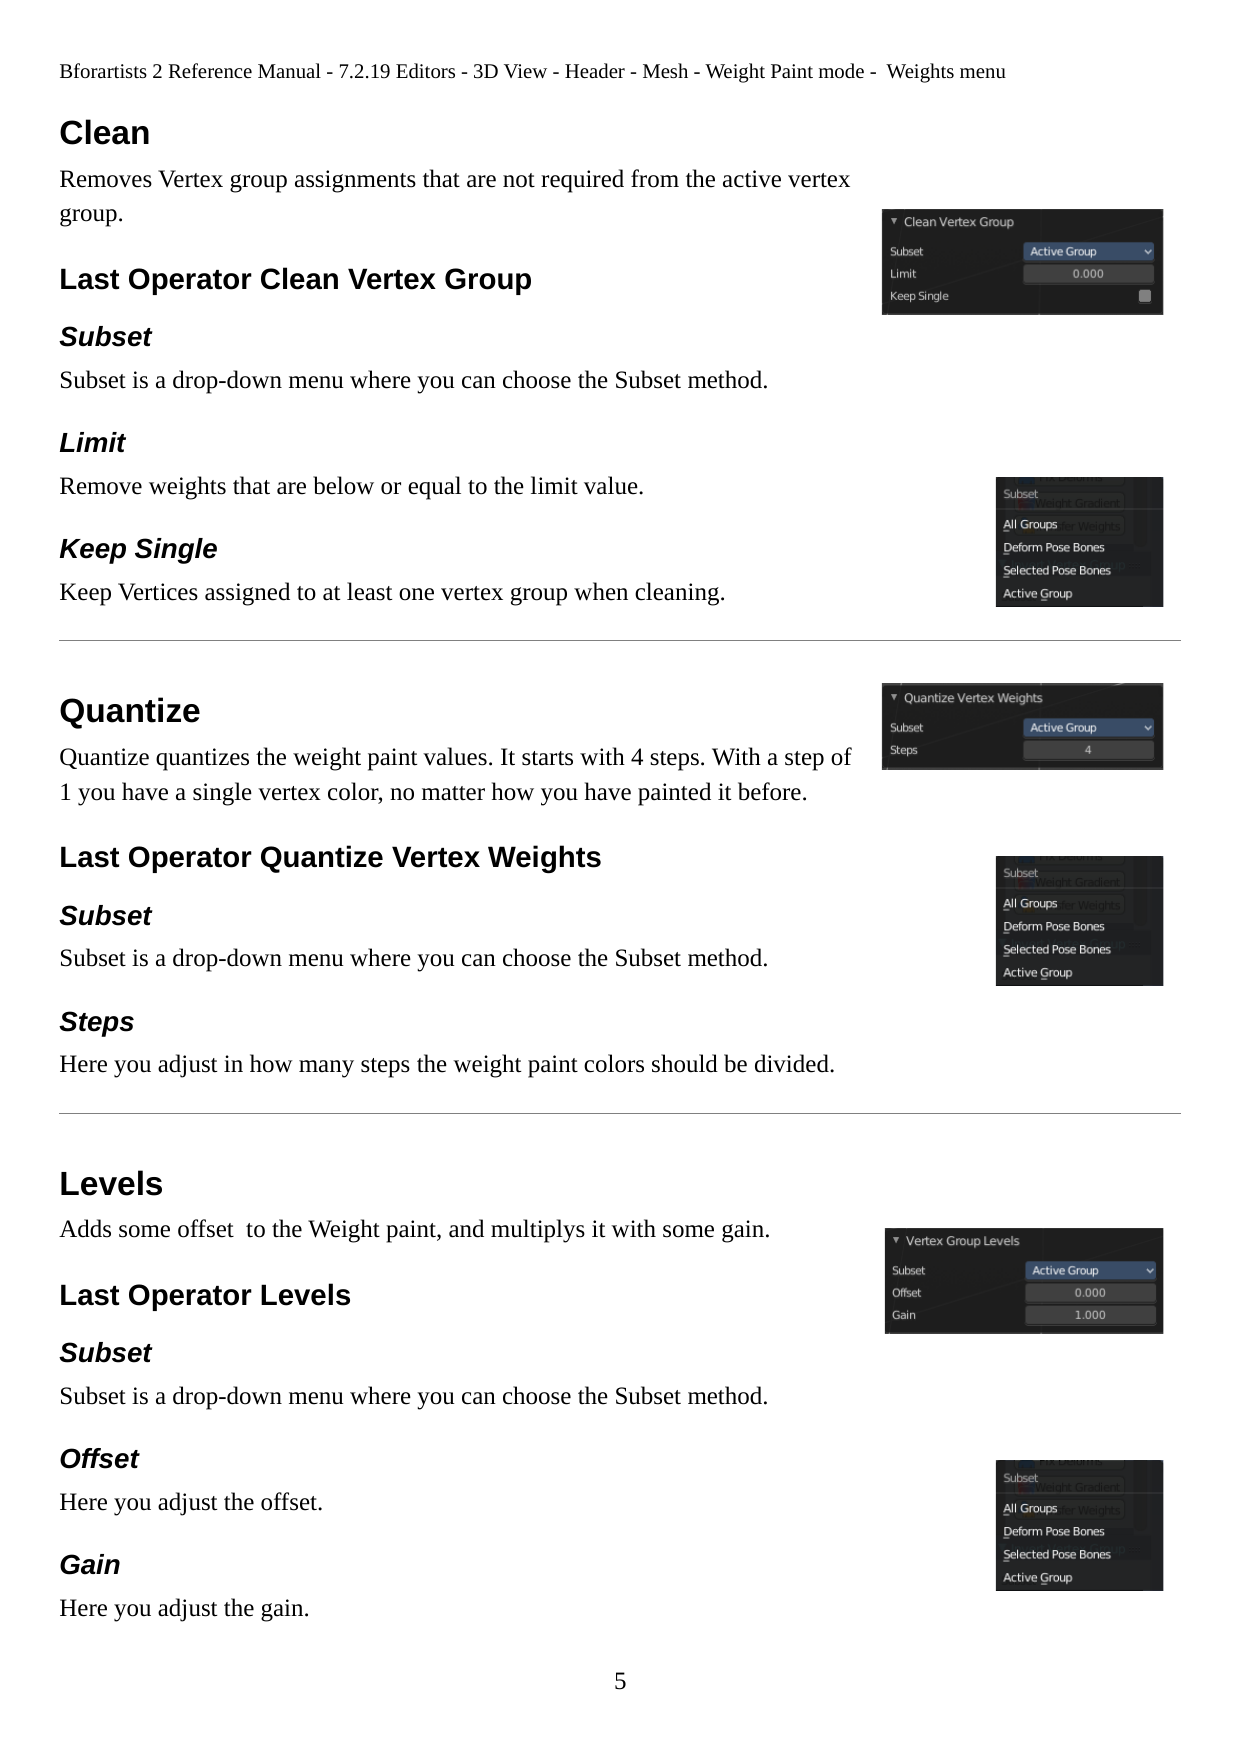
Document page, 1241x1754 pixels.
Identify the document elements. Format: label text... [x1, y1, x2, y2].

picture [995, 1460, 1164, 1591]
text Subset is a drop-down menu where you can choose the Subset method. [59, 1381, 1181, 1410]
text Here you adjust the offset. [59, 1487, 995, 1516]
subtitle Subset [59, 1337, 1181, 1369]
subtitle [1164, 532, 1181, 564]
subtitle Offset [59, 1443, 1181, 1475]
text Here you adjust in how many steps the weight paint colors should be divided. [59, 1049, 1181, 1078]
subtitle [1164, 1278, 1181, 1312]
picture [995, 856, 1164, 986]
text Subset is a drop-down menu where you can choose the Subset method. [59, 365, 1181, 394]
picture [881, 683, 1164, 770]
text Here you adjust the gain. [59, 1593, 1181, 1622]
picture [881, 209, 1164, 315]
subtitle Last Operator Levels [59, 1278, 884, 1312]
subtitle [1164, 899, 1181, 931]
picture [995, 477, 1164, 607]
subtitle [1164, 1549, 1181, 1581]
subtitle Keep Single [59, 532, 995, 564]
subtitle Clean [59, 113, 1181, 151]
subtitle Gain [59, 1549, 995, 1581]
subtitle Quantize [59, 691, 881, 729]
subtitle Last Operator Quantize Vertex Weights [59, 840, 1181, 874]
subtitle Last Operator Clean Vertex Group [59, 262, 881, 296]
text Subset is a drop-down menu where you can choose the Subset method. [59, 943, 995, 972]
subtitle Subset [59, 899, 995, 931]
text Quantize quantizes the weight paint values. It starts with 4 steps. With a step of 1 you have a single vertex color, no matter how you have painted it before. [59, 742, 1181, 805]
subtitle Levels [59, 1163, 1181, 1202]
text Remove weights that are below or equal to the limit value. [59, 471, 1181, 500]
picture [884, 1228, 1164, 1334]
subtitle Steps [59, 1005, 1181, 1037]
subtitle Limit [59, 427, 1181, 458]
text Adds some offset to the Weight paint, and multiplys it with some gain. [59, 1214, 1181, 1243]
text Keep Vertices assigned to at least one vertex group when cleaning. [59, 577, 995, 606]
subtitle [1164, 691, 1181, 729]
text Removes Vertex group assignments that are not required from the active vertex group. [59, 164, 1181, 227]
subtitle Subset [59, 321, 1181, 352]
